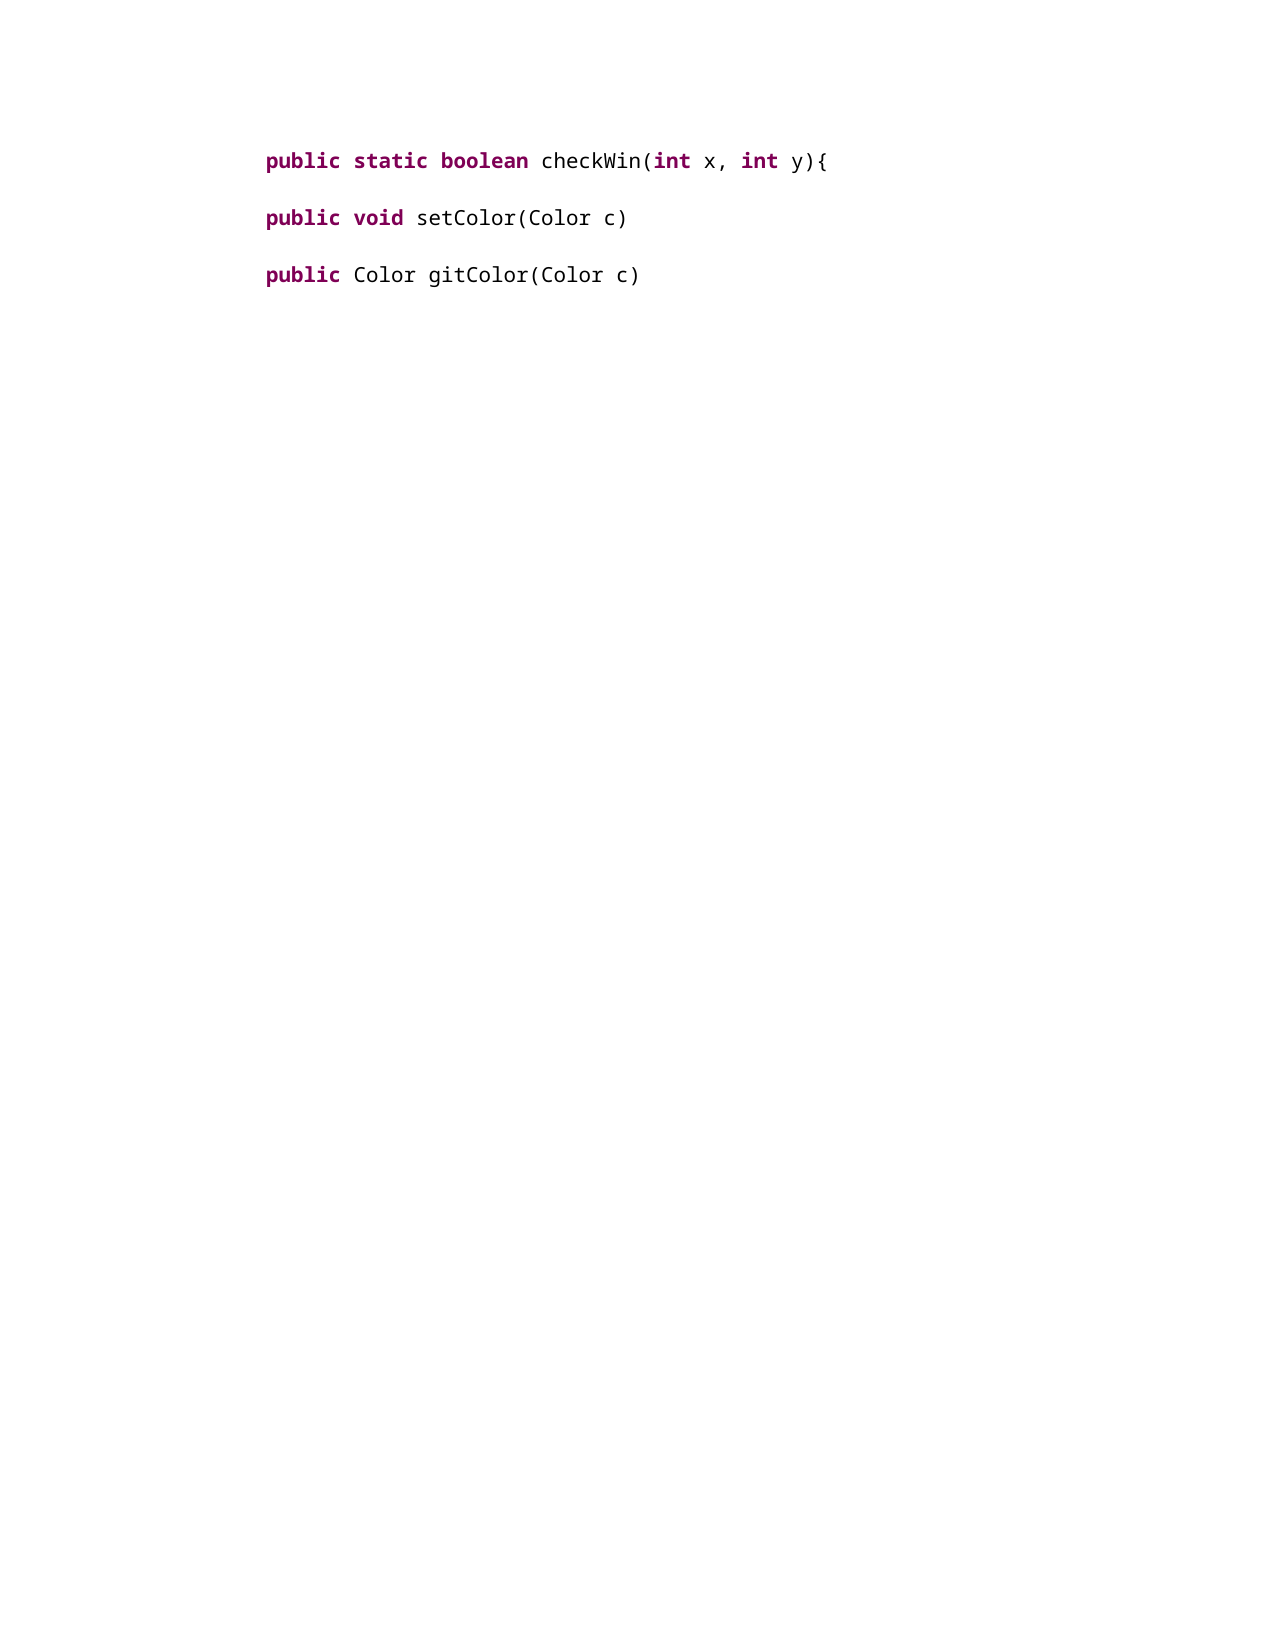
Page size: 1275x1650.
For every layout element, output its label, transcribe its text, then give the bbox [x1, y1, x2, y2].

text public void setColor(Color c) [118, 203, 1157, 232]
text public static boolean checkWin(int x, int y){ [118, 147, 1157, 175]
text public Color gitColor(Color c) [118, 260, 1157, 289]
